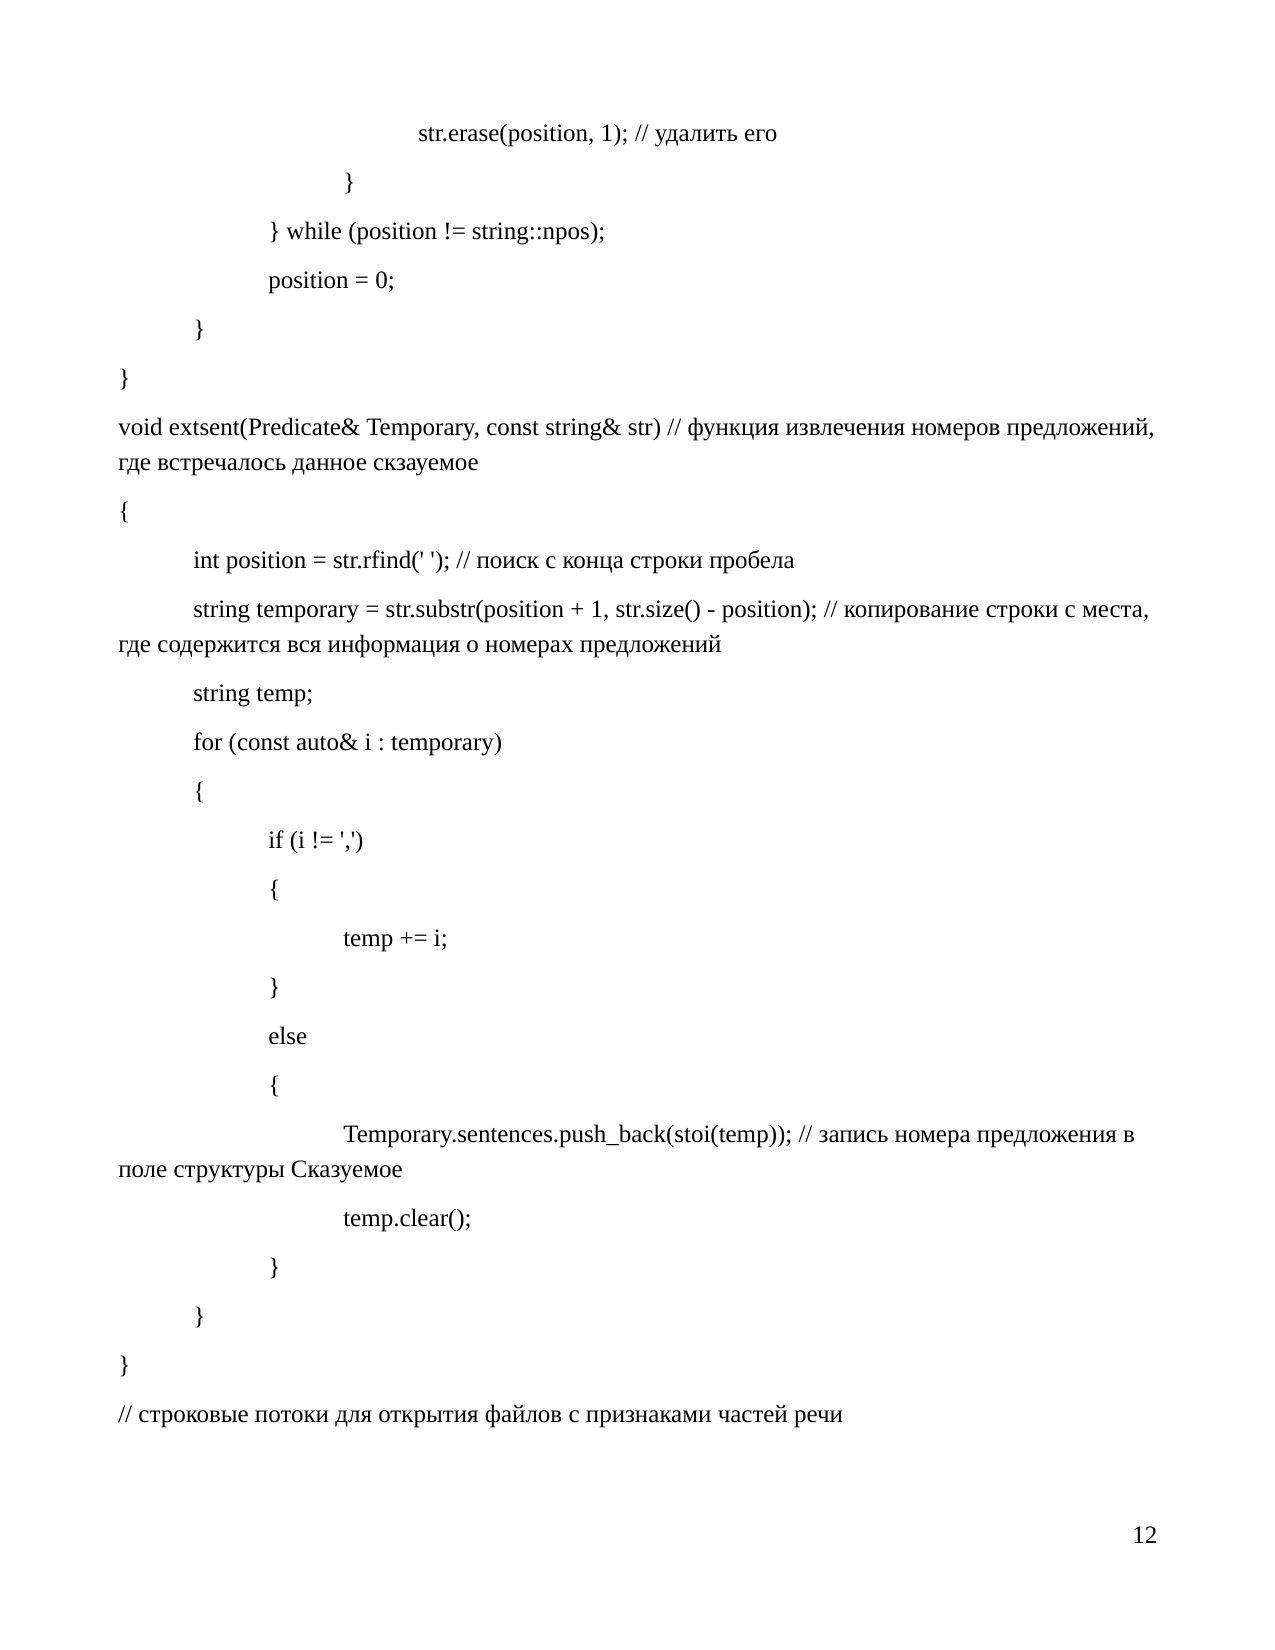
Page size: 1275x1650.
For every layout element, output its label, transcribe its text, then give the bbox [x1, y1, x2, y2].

text void extsent(Predicate& Temporary, const string& str) // функция извлечения номеров предложений, где встречалось данное скзауемое [118, 412, 1157, 476]
text str.erase(position, 1); // удалить его [118, 118, 1157, 147]
text { [118, 1070, 1157, 1099]
text { [118, 874, 1157, 903]
text { [118, 776, 1157, 804]
text temp += i; [118, 923, 1157, 952]
text if (i != ',') [118, 825, 1157, 854]
text { [118, 496, 1157, 525]
text } [118, 1252, 1157, 1281]
text string temporary = str.substr(position + 1, str.size() - position); // копирование строки с места, где содержится вся информация о номерах предложений [118, 594, 1157, 657]
text int position = str.rfind(' '); // поиск с конца строки пробела [118, 545, 1157, 574]
text // строковые потоки для открытия файлов с признаками частей речи [118, 1399, 1157, 1428]
text Temporary.sentences.push_back(stoi(temp)); // запись номера предложения в поле структуры Сказуемое [118, 1119, 1157, 1182]
text else [118, 1021, 1157, 1050]
text } while (position != string::npos); [118, 216, 1157, 245]
text string temp; [118, 678, 1157, 706]
text } [118, 314, 1157, 343]
text temp.clear(); [118, 1203, 1157, 1232]
text for (const auto& i : temporary) [118, 727, 1157, 756]
text } [118, 1301, 1157, 1330]
text } [118, 972, 1157, 1001]
text } [118, 363, 1157, 392]
text } [118, 1350, 1157, 1379]
text position = 0; [118, 265, 1157, 294]
text } [118, 167, 1157, 196]
